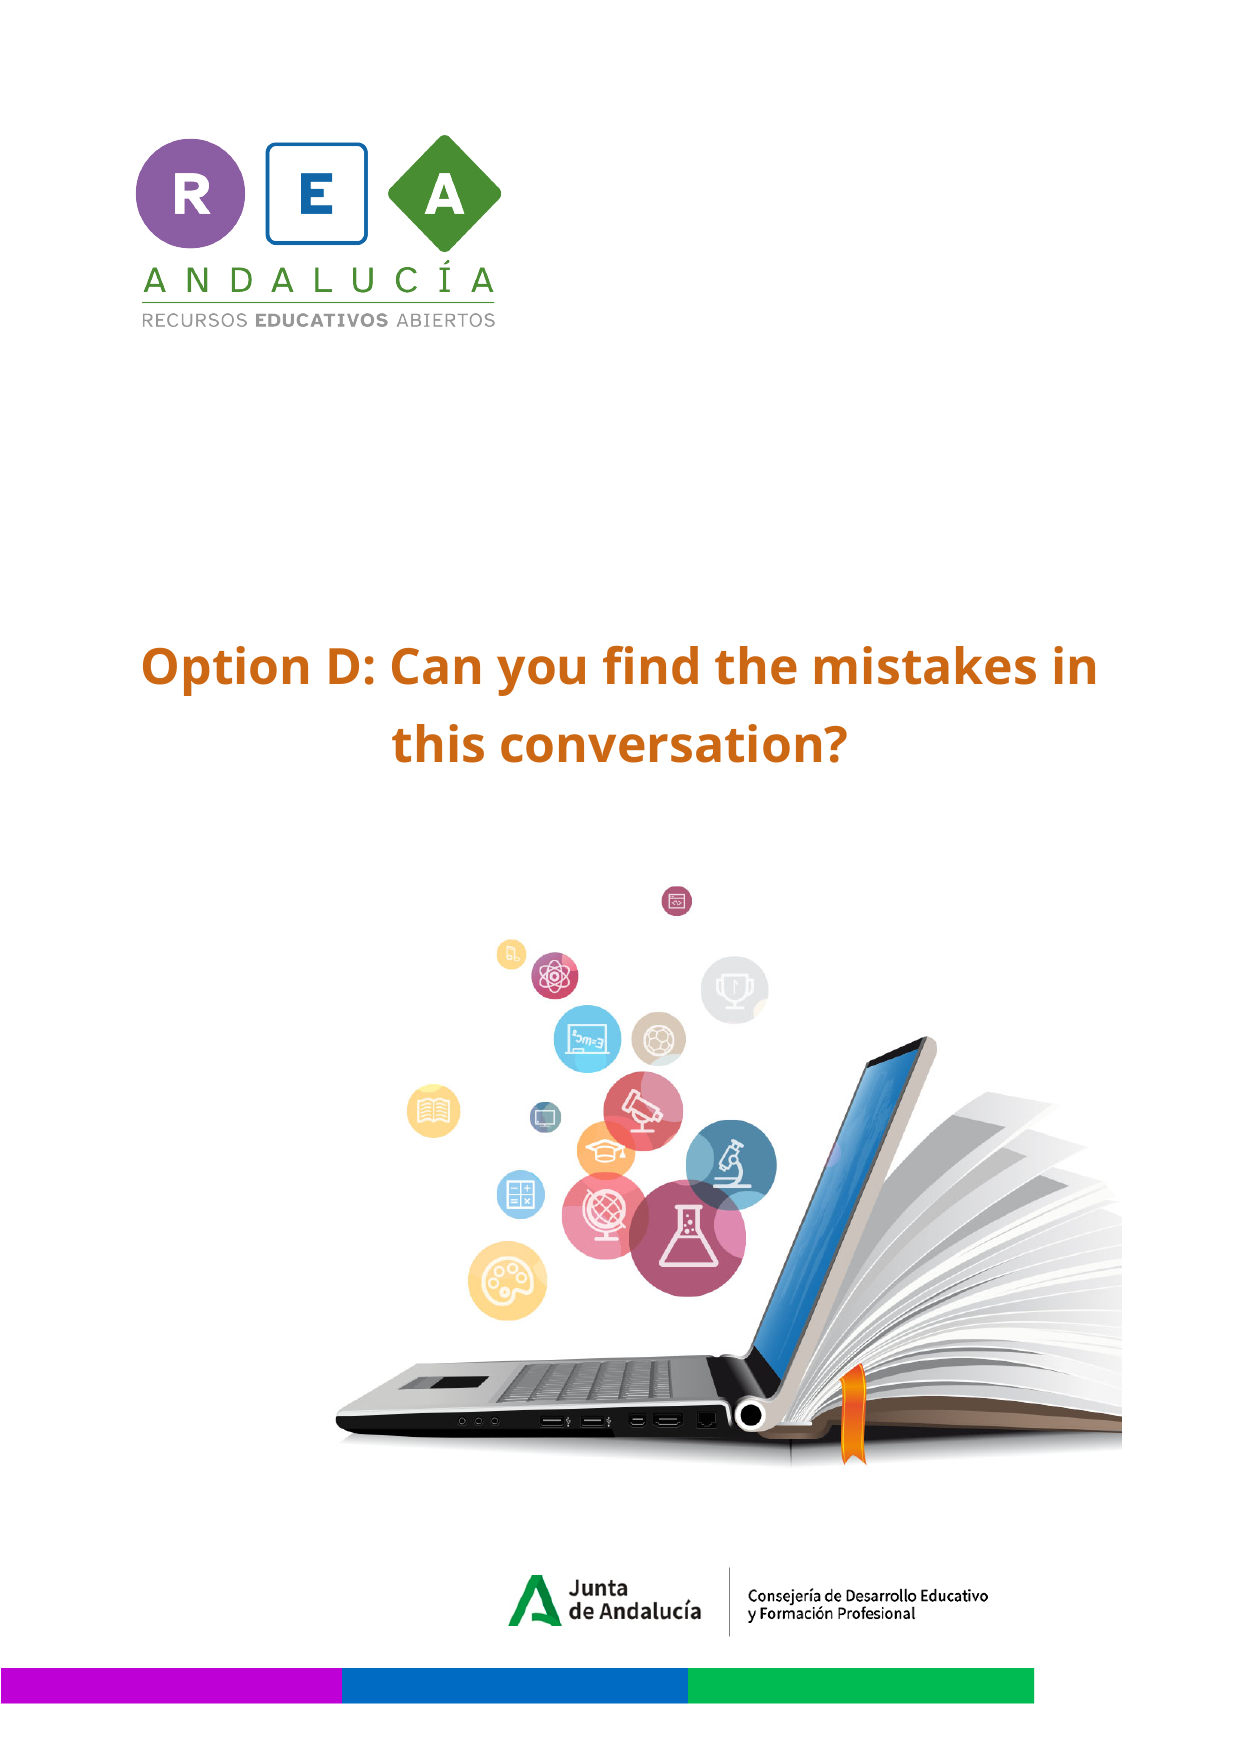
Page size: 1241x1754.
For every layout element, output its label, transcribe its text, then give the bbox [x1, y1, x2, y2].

title Option D: Can you find the mistakes in this conversation? [118, 631, 1122, 777]
picture [290, 853, 1122, 1496]
picture [118, 118, 520, 355]
picture [1, 1544, 1035, 1704]
